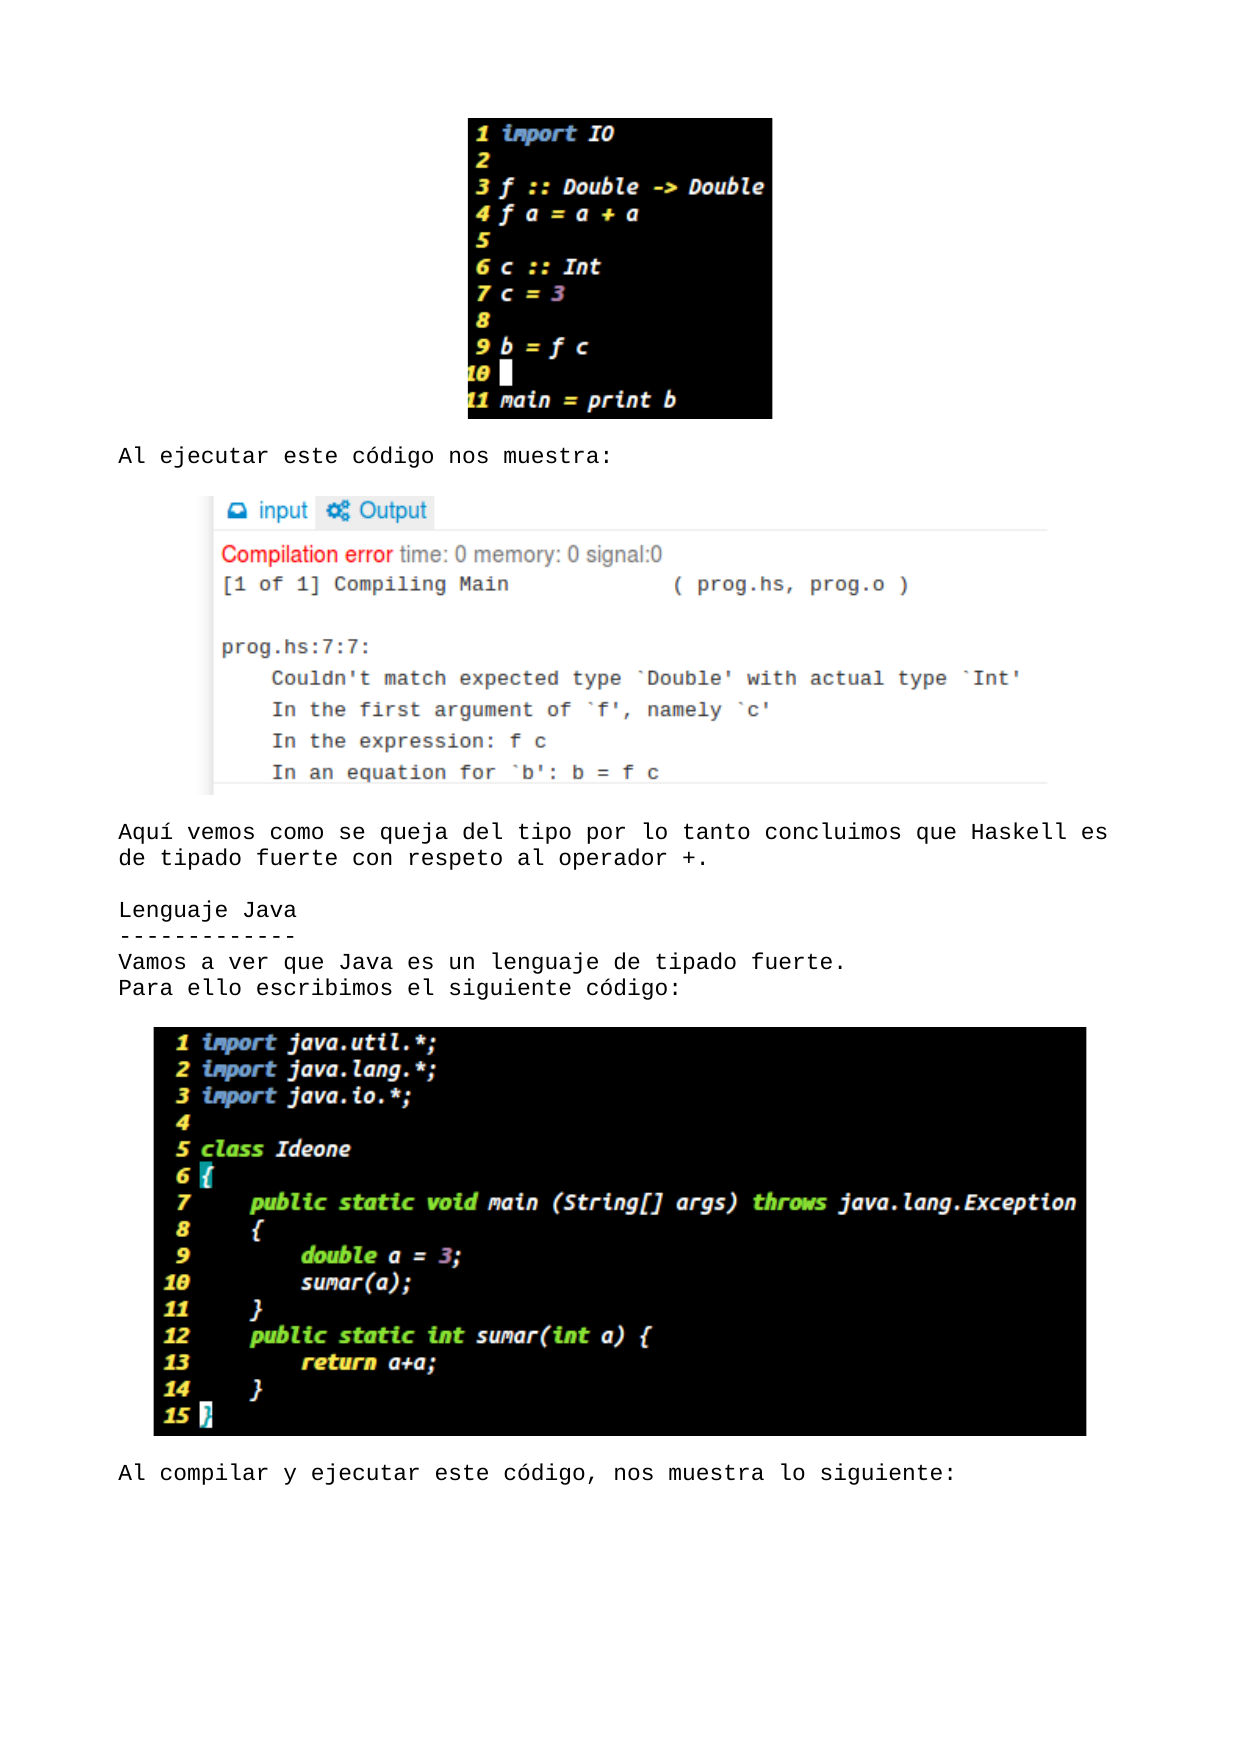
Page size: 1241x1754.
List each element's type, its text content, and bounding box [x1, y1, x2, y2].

picture [153, 1027, 1087, 1436]
text Al ejecutar este código nos muestra: [118, 444, 1122, 470]
text Lenguaje Java [118, 898, 1122, 924]
picture [467, 118, 773, 419]
text Al compilar y ejecutar este código, nos muestra lo siguiente: [118, 1462, 1122, 1487]
text Para ello escribimos el siguiente código: [118, 976, 1122, 1002]
picture [192, 496, 1048, 795]
text Aquí vemos como se queja del tipo por lo tanto concluimos que Haskell es de tipado fuerte con respeto al operador +. [118, 820, 1122, 872]
text Vamos a ver que Java es un lenguaje de tipado fuerte. [118, 950, 1122, 976]
text ------------- [118, 924, 1122, 950]
